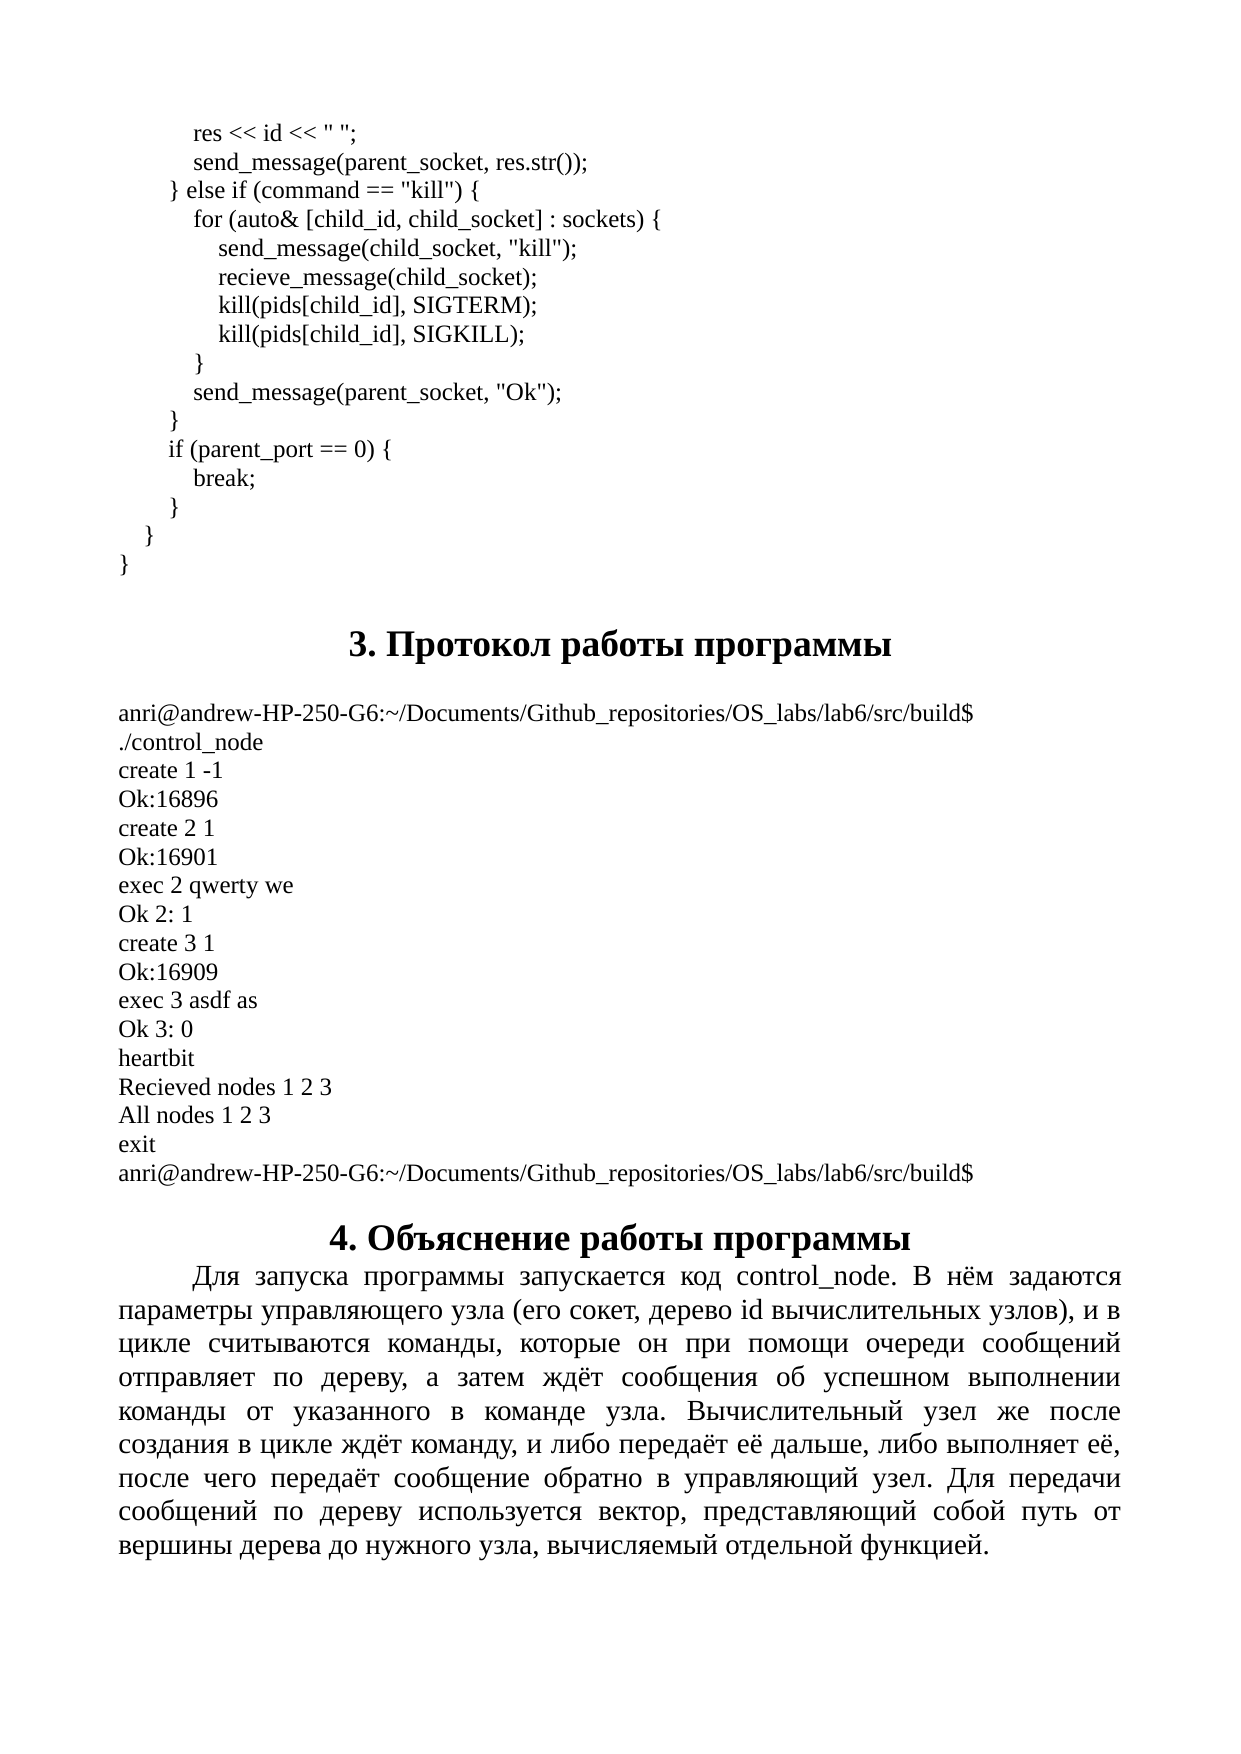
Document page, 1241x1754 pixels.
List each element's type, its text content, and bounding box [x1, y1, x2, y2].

text All nodes 1 2 3 [118, 1100, 1122, 1129]
text create 2 1 [118, 813, 1122, 842]
text Для запуска программы запускается код control_node. В нём задаются параметры управляющего узла (его сокет, дерево id вычислительных узлов), и в цикле считываются команды, которые он при помощи очереди сообщений отправляет по дереву, а затем ждёт сообщения об успешном выполнении команды от указанного в команде узла. Вычислительный узел же после создания в цикле ждёт команду, и либо передаёт её дальше, либо выполняет её, после чего передаёт сообщение обратно в управляющий узел. Для передачи сообщений по дереву используется вектор, представляющий собой путь от вершины дерева до нужного узла, вычисляемый отдельной функцией. [118, 1258, 1122, 1560]
text kill(pids[child_id], SIGKILL); [118, 319, 1122, 348]
text res << id << " "; [118, 118, 1122, 147]
text Recieved nodes 1 2 3 [118, 1072, 1122, 1100]
text exec 2 qwerty we [118, 870, 1122, 899]
text create 3 1 [118, 928, 1122, 957]
text Ok:16909 [118, 957, 1122, 985]
text Ok:16901 [118, 842, 1122, 870]
text send_message(parent_socket, "Ok"); [118, 377, 1122, 406]
text if (parent_port == 0) { [118, 434, 1122, 463]
text exec 3 asdf as [118, 985, 1122, 1014]
text anri@andrew-HP-250-G6:~/Documents/Github_repositories/OS_labs/lab6/src/build$ [118, 1158, 1122, 1187]
text send_message(parent_socket, res.str()); [118, 147, 1122, 176]
text } [118, 492, 1122, 521]
text heartbit [118, 1043, 1122, 1072]
text send_message(child_socket, "kill"); [118, 233, 1122, 262]
text } [118, 348, 1122, 377]
text } else if (command == "kill") { [118, 176, 1122, 204]
text kill(pids[child_id], SIGTERM); [118, 291, 1122, 319]
text anri@andrew-HP-250-G6:~/Documents/Github_repositories/OS_labs/lab6/src/build$ ./control_node [118, 698, 1122, 755]
text } [118, 521, 1122, 549]
text Ok 2: 1 [118, 899, 1122, 928]
text for (auto& [child_id, child_socket] : sockets) { [118, 204, 1122, 233]
text 3. Протокол работы программы [118, 621, 1122, 664]
text break; [118, 463, 1122, 492]
text } [118, 549, 1122, 578]
text recieve_message(child_socket); [118, 262, 1122, 291]
text Ok:16896 [118, 784, 1122, 813]
text Ok 3: 0 [118, 1014, 1122, 1043]
text exit [118, 1129, 1122, 1158]
text 4. Объяснение работы программы [118, 1215, 1122, 1258]
text create 1 -1 [118, 755, 1122, 784]
text } [118, 406, 1122, 434]
